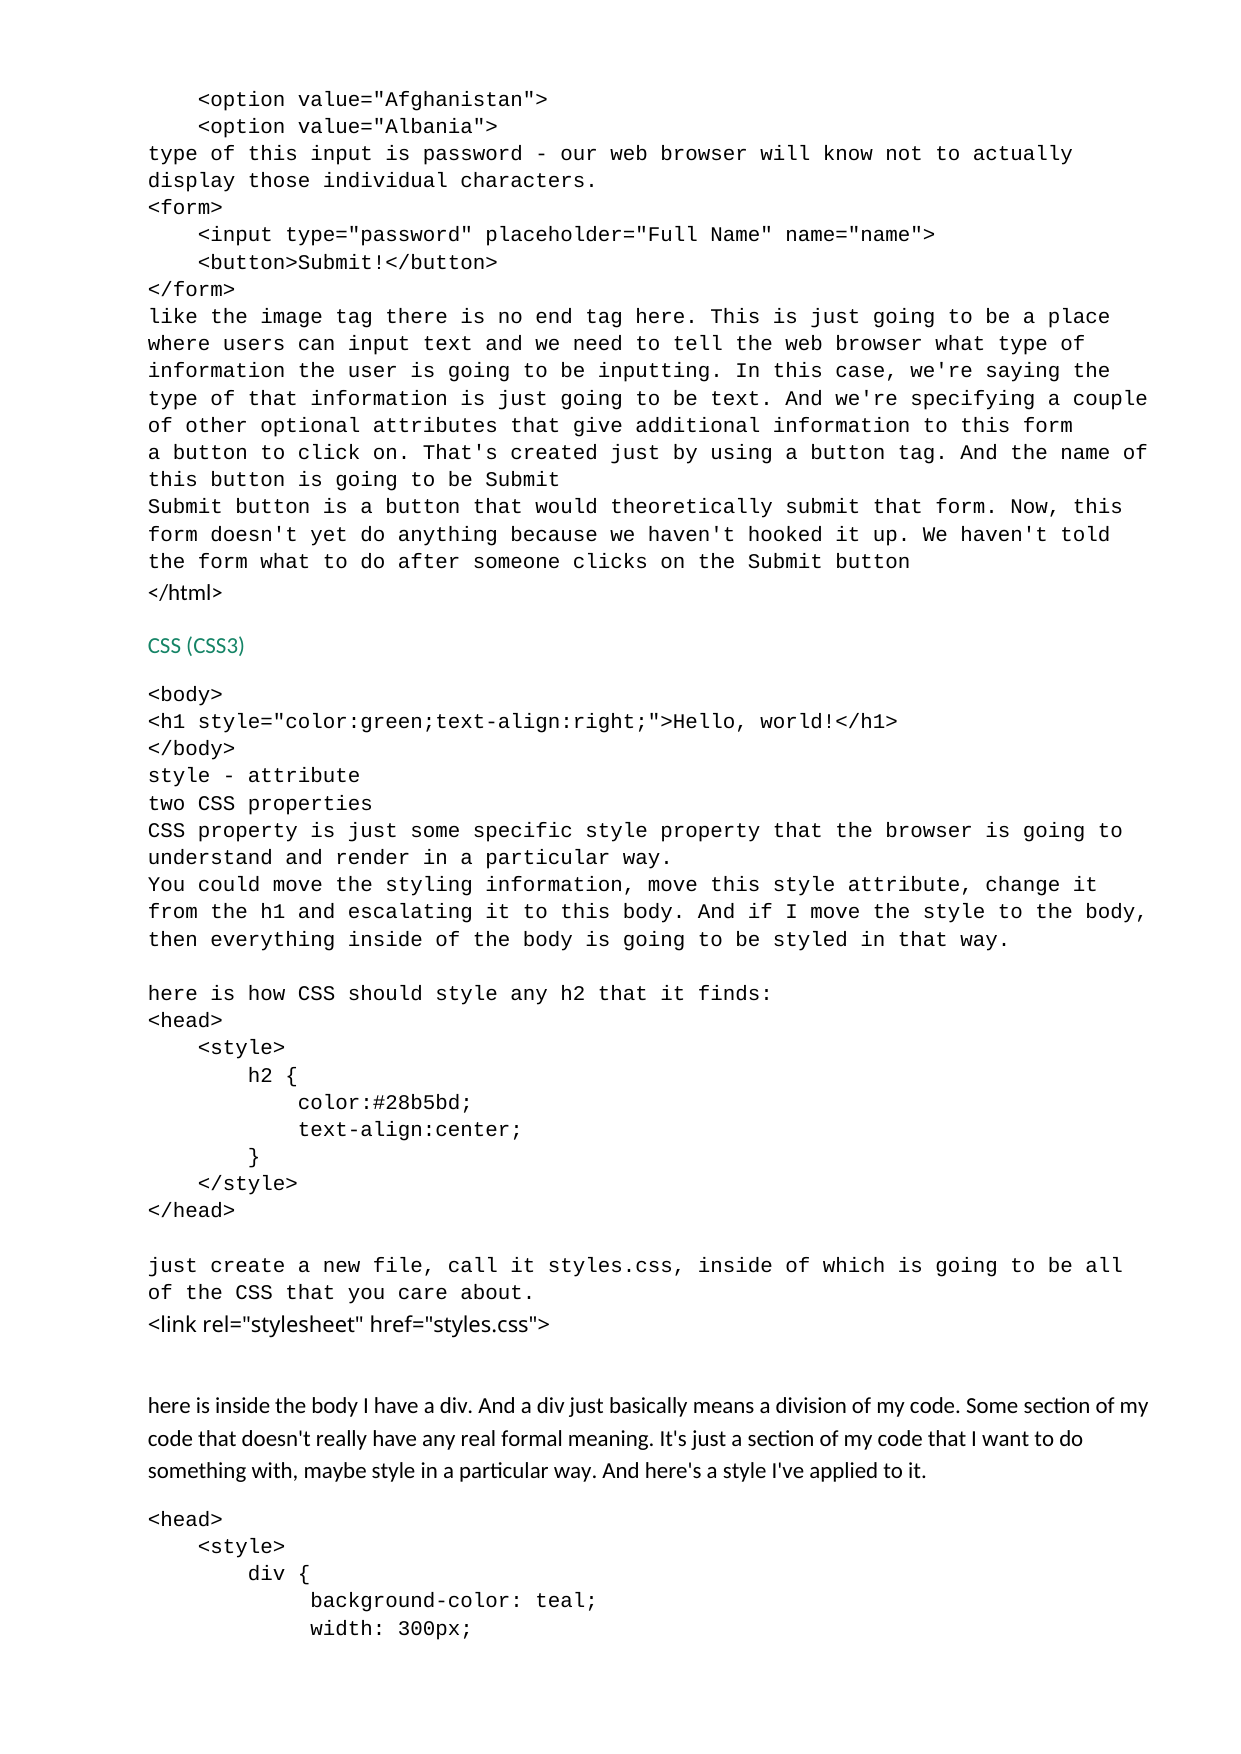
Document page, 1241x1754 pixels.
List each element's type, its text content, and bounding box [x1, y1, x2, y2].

text <style> [148, 1037, 1152, 1061]
text </style> [148, 1173, 1152, 1197]
text </form> [148, 279, 1152, 302]
text background-color: teal; [148, 1590, 1152, 1614]
text color:#28b5bd; [148, 1092, 1152, 1115]
text CSS property is just some specific style property that the browser is going to understand and render in a particular way. [148, 820, 1152, 871]
text <option value="Afghanistan"> [148, 88, 1152, 112]
text a button to click on. That's created just by using a button tag. And the name of this button is going to be Submit [148, 442, 1152, 493]
text You could move the styling information, move this style attribute, change it from the h1 and escalating it to this body. And if I move the style to the body, then everything inside of the body is going to be styled in that way. [148, 874, 1152, 952]
text type of this input is password - our web browser will know not to actually display those individual characters. [148, 143, 1152, 194]
text h2 { [148, 1064, 1152, 1088]
text style - attribute [148, 766, 1152, 789]
text <input type="password" placeholder="Full Name" name="name"> [148, 224, 1152, 248]
text just create a new file, call it styles.css, inside of which is going to be all of the CSS that you care about. [148, 1255, 1152, 1306]
text <option value="Albania"> [148, 116, 1152, 139]
text width: 300px; [148, 1618, 1152, 1641]
text <style> [148, 1536, 1152, 1560]
text </head> [148, 1201, 1152, 1224]
text <h1 style="color:green;text-align:right;">Hello, world!</h1> [148, 711, 1152, 735]
text here is how CSS should style any h2 that it finds: [148, 983, 1152, 1007]
text two CSS properties [148, 793, 1152, 816]
text like the image tag there is no end tag here. This is just going to be a place where users can input text and we need to tell the web browser what type of information the user is going to be inputting. In this case, we're saying the type of that information is just going to be text. And we're specifying a couple of other optional attributes that give additional information to this form [148, 306, 1152, 438]
text here is inside the body I have a div. And a div just basically means a division of my code. Some section of my code that doesn't really have any real formal meaning. It's just a section of my code that I want to do something with, maybe style in a particular way. And here's a style I've applied to it. [148, 1391, 1152, 1484]
text <form> [148, 197, 1152, 221]
text <button>Submit!</button> [148, 252, 1152, 275]
text <link rel="stylesheet" href="styles.css"> [148, 1309, 1152, 1339]
text Submit button is a button that would theoretically submit that form. Now, this form doesn't yet do anything because we haven't hooked it up. We haven't told the form what to do after someone clicks on the Submit button [148, 496, 1152, 574]
text </html> [148, 578, 1152, 606]
text div { [148, 1563, 1152, 1587]
text CSS (CSS3) [148, 631, 1152, 659]
text <head> [148, 1010, 1152, 1034]
text <head> [148, 1509, 1152, 1532]
text } [148, 1146, 1152, 1170]
text </body> [148, 738, 1152, 762]
text <body> [148, 684, 1152, 708]
text text-align:center; [148, 1119, 1152, 1143]
